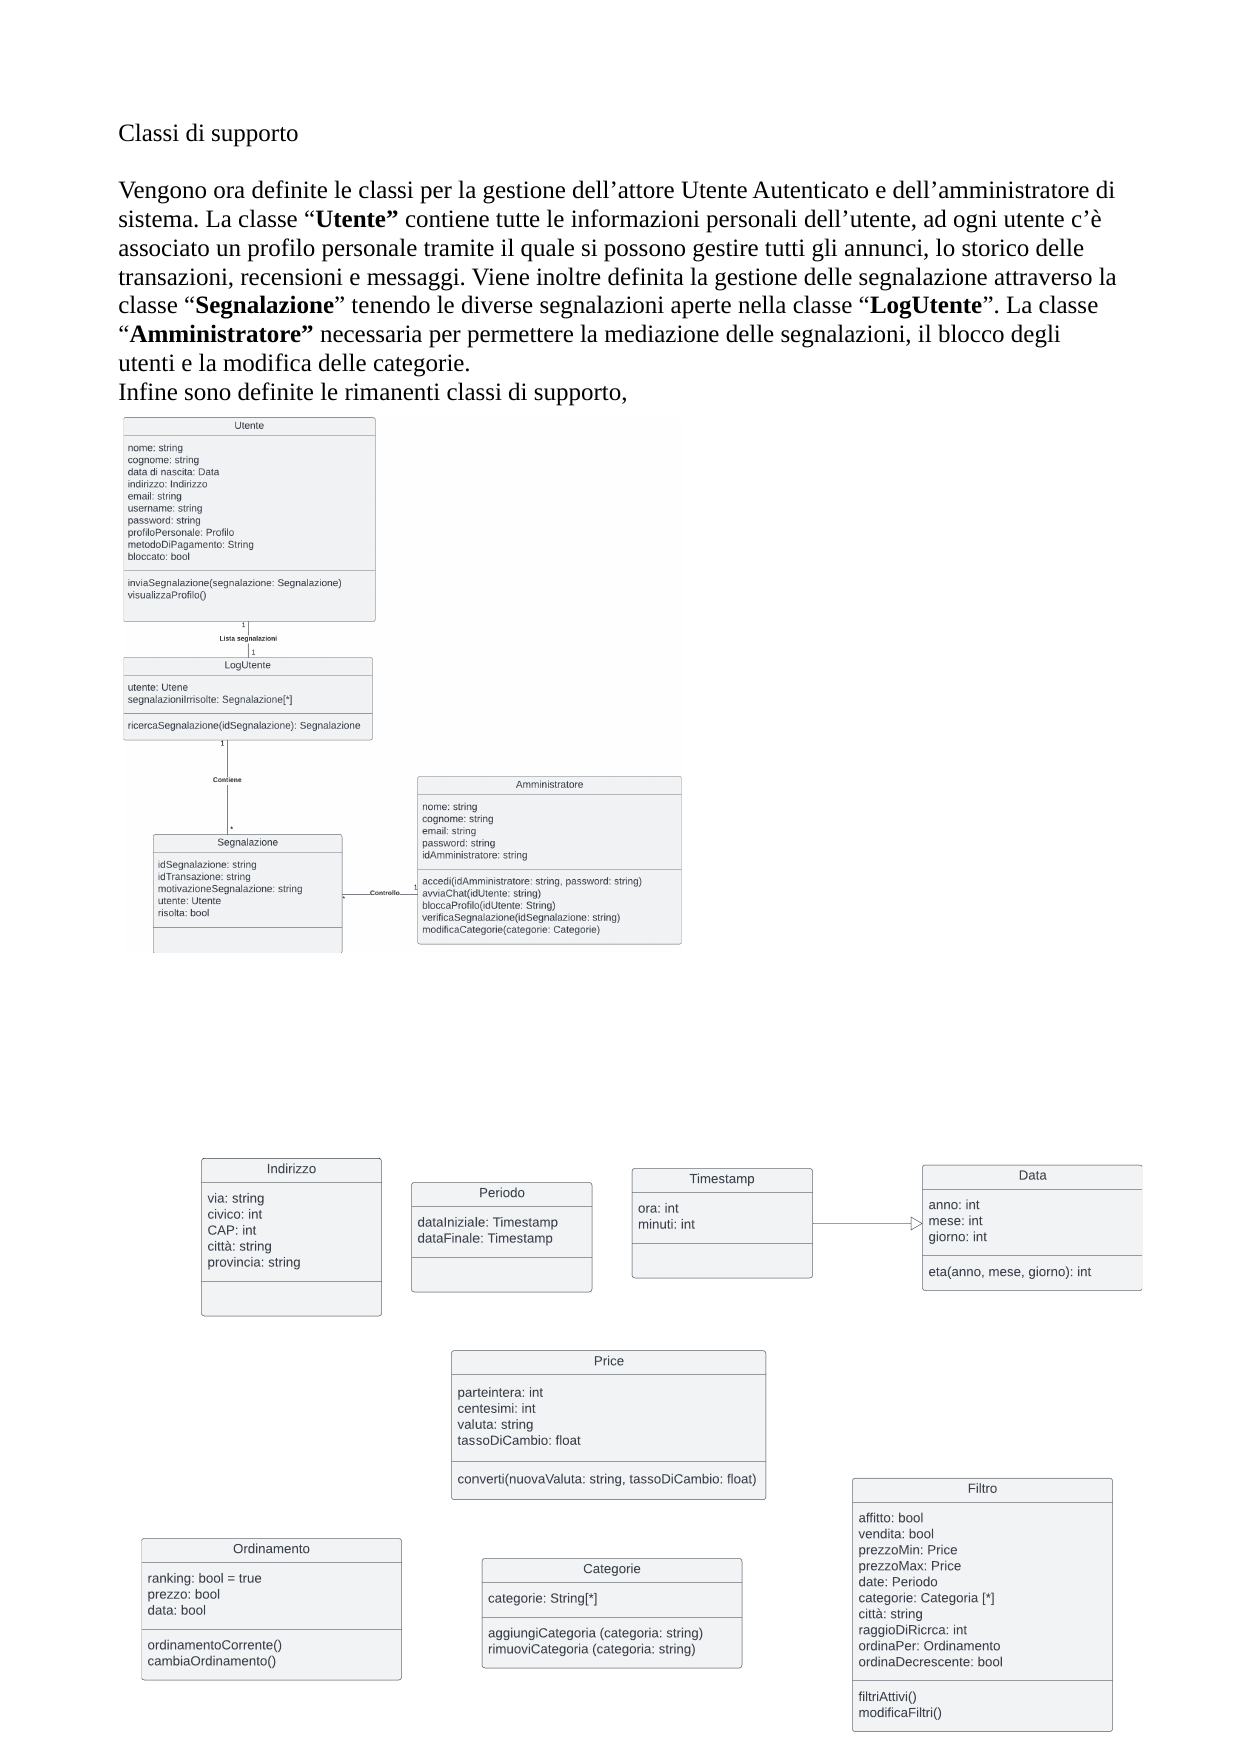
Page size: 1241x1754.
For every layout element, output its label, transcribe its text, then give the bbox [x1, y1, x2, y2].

text Classi di supporto [118, 118, 1122, 147]
text Infine sono definite le rimanenti classi di supporto, [118, 377, 1122, 406]
picture [123, 417, 682, 953]
text Vengono ora definite le classi per la gestione dell’attore Utente Autenticato e dell’amministratore di sistema. La classe “Utente” contiene tutte le informazioni personali dell’utente, ad ogni utente c’è associato un profilo personale tramite il quale si possono gestire tutti gli annunci, lo storico delle transazioni, recensioni e messaggi. Viene inoltre definita la gestione delle segnalazione attraverso la classe “Segnalazione” tenendo le diverse segnalazioni aperte nella classe “LogUtente”. La classe “Amministratore” necessaria per permettere la mediazione delle segnalazioni, il blocco degli utenti e la modifica delle categorie. [118, 176, 1122, 377]
picture [141, 1158, 1143, 1732]
